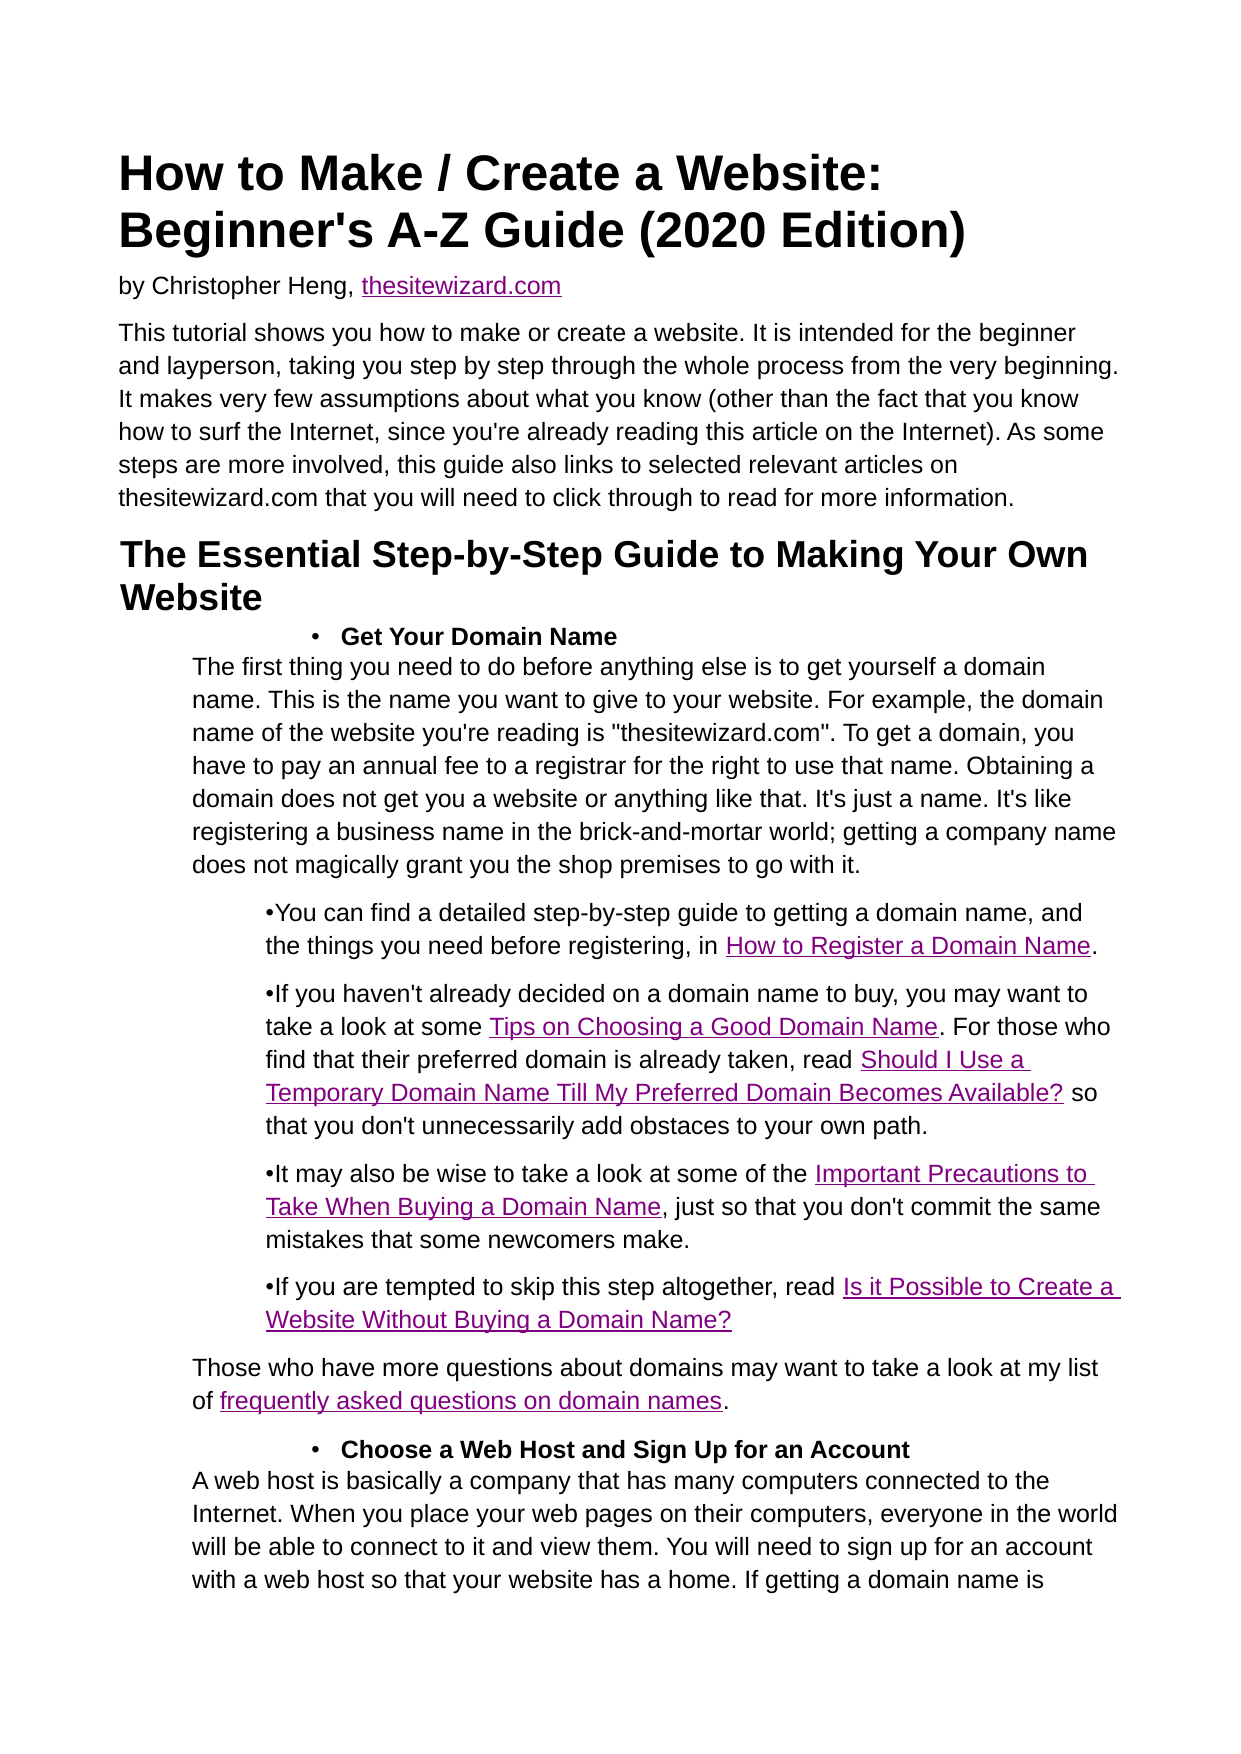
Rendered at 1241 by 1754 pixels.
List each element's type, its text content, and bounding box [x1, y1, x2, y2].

list It may also be wise to take a look at some of the Important Precautions to Take When Buying a Domain Name, just so that you don't commit the same mistakes that some newcomers make. [118, 1158, 1122, 1253]
subtitle How to Make / Create a Website: Beginner's A-Z Guide (2020 Edition) [118, 143, 1122, 258]
text by Christopher Heng, thesitewizard.com [118, 271, 1122, 299]
subtitle Choose a Web Host and Sign Up for an Account [311, 1435, 1121, 1464]
list If you haven't already decided on a domain name to buy, you may want to take a look at some Tips on Choosing a Good Domain Name. For those who find that their preferred domain is already taken, read Should I Use a Temporary Domain Name Till My Preferred Domain Becomes Available? so that you don't unnecessarily add obstaces to your own path. [118, 979, 1122, 1140]
list The first thing you need to do before anything else is to get yourself a domain name. This is the name you want to give to your website. For example, the domain name of the website you're reading is "thesitewizard.com". To get a domain, you have to pay an annual fee to a registrar for the right to use that name. Obtaining a domain does not get you a website or anything like that. It's just a name. It's like registering a business name in the brick-and-mortar world; getting a company name does not magically grant you the shop premises to go with it. [118, 652, 1122, 879]
text This tutorial shows you how to make or create a website. It is intended for the beginner and layperson, taking you step by step through the whole process from the very beginning. It makes very few assumptions about what you know (other than the fact that you know how to surf the Internet, since you're already reading this article on the Internet). As some steps are more involved, this guide also links to selected relevant articles on thesitewizard.com that you will need to click through to read for more information. [118, 318, 1122, 512]
list If you are tempted to skip this step altogether, read Is it Possible to Create a Website Without Buying a Domain Name? [118, 1272, 1122, 1334]
list Those who have more questions about domains may want to take a look at my list of frequently asked questions on domain names. [118, 1353, 1122, 1415]
subtitle The Essential Step-by-Step Guide to Making Your Own Website [120, 532, 1121, 619]
list You can find a detailed step-by-step guide to getting a domain name, and the things you need before registering, in How to Register a Domain Name. [118, 898, 1122, 960]
subtitle Get Your Domain Name [311, 622, 1121, 651]
list A web host is basically a company that has many computers connected to the Internet. When you place your web pages on their computers, everyone in the world will be able to connect to it and view them. You will need to sign up for an account with a web host so that your website has a home. If getting a domain name is [118, 1466, 1122, 1593]
